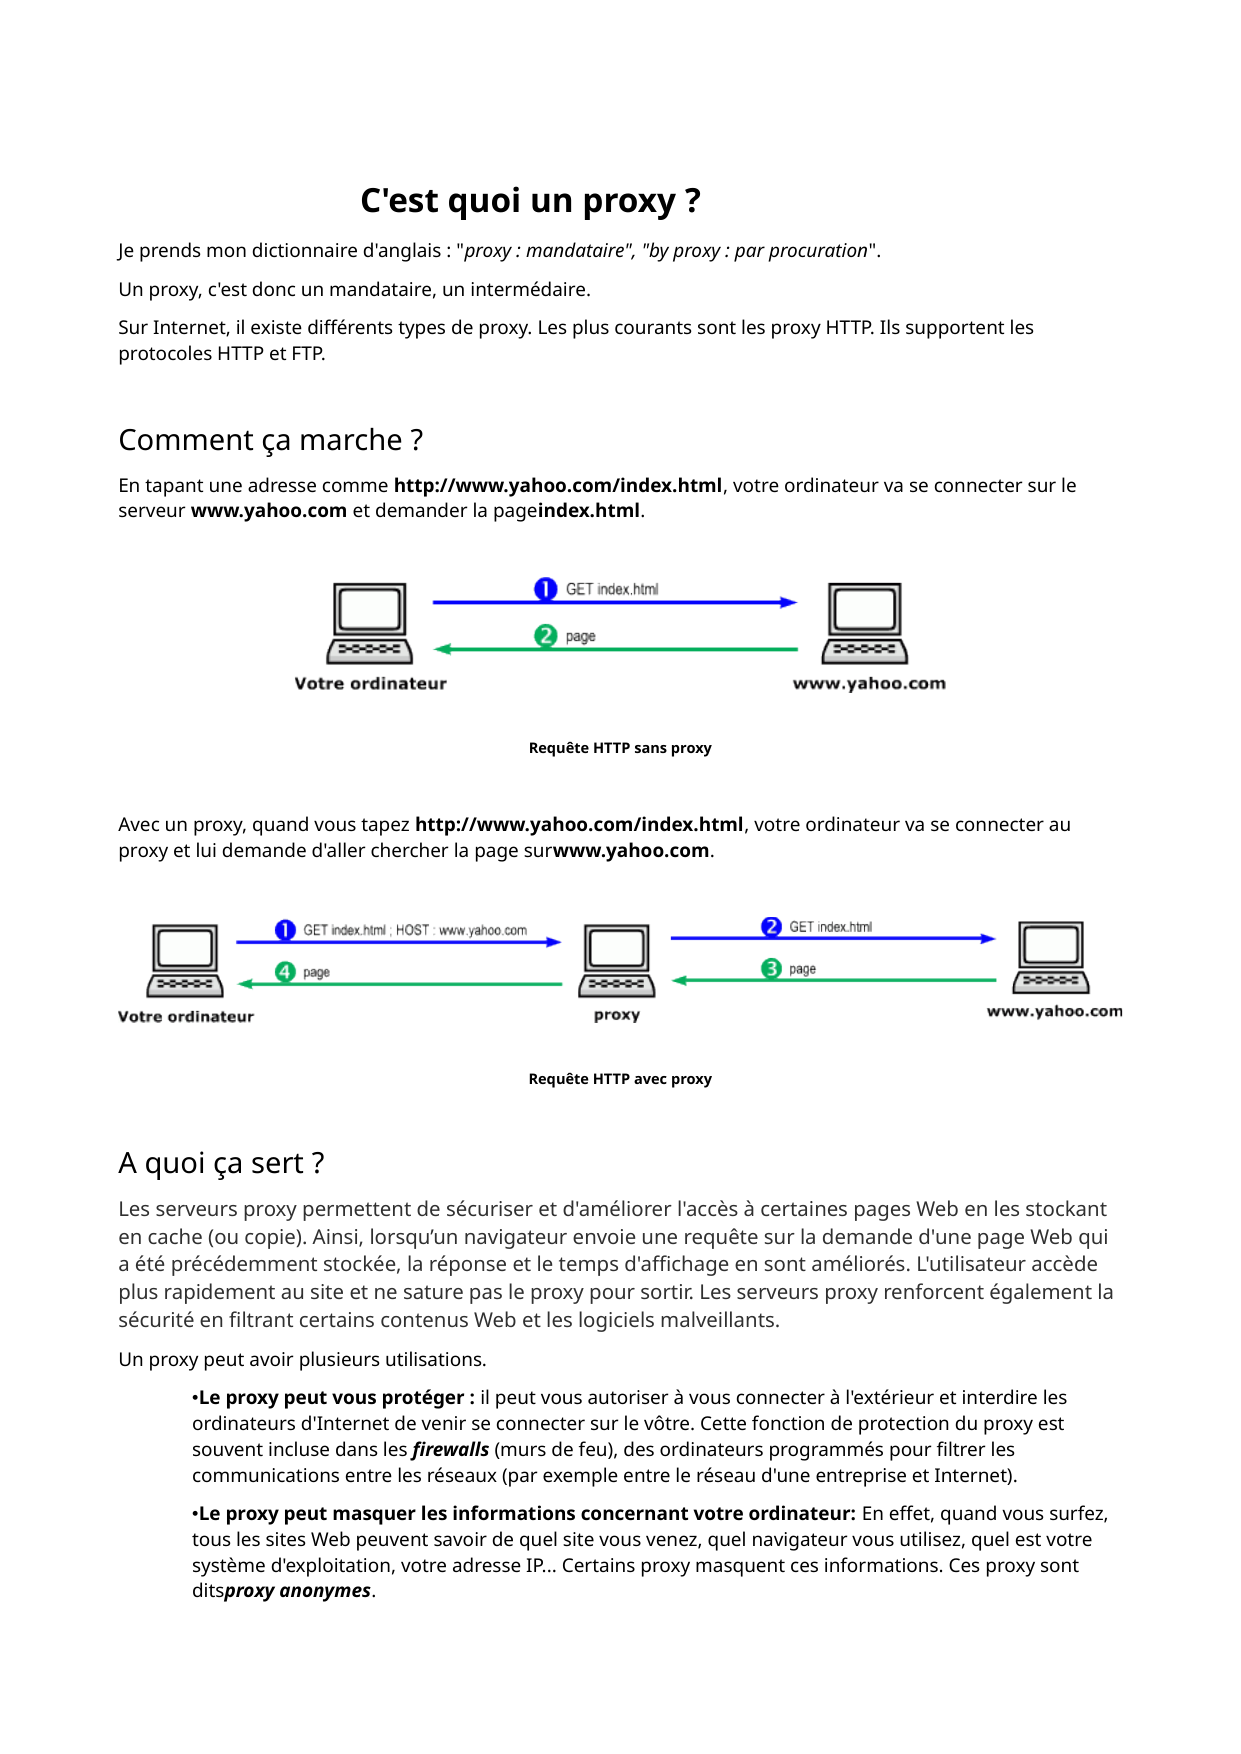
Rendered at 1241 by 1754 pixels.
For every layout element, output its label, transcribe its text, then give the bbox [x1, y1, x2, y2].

picture [118, 917, 1123, 1023]
text Un proxy peut avoir plusieurs utilisations. [118, 1346, 1122, 1372]
text Requête HTTP sans proxy [118, 577, 1122, 758]
text Je prends mon dictionnaire d'anglais : "proxy : mandataire", "by proxy : par procuration". [118, 237, 1122, 263]
text En tapant une adresse comme http://www.yahoo.com/index.html, votre ordinateur va se connecter sur le serveur www.yahoo.com et demander la pageindex.html. [118, 472, 1122, 523]
table_header C'est quoi un proxy ? [357, 149, 789, 237]
text Les serveurs proxy permettent de sécuriser et d'améliorer l'accès à certaines pages Web en les stockant en cache (ou copie). Ainsi, lorsqu’un navigateur envoie une requête sur la demande d'une page Web qui a été précédemment stockée, la réponse et le temps d'affichage en sont améliorés. L'utilisateur accède plus rapidement au site et ne sature pas le proxy pour sortir. Les serveurs proxy renforcent également la sécurité en filtrant certains contenus Web et les logiciels malveillants. [118, 1194, 1122, 1333]
text Avec un proxy, quand vous tapez http://www.yahoo.com/index.html, votre ordinateur va se connecter au proxy et lui demande d'aller chercher la page surwww.yahoo.com. [118, 812, 1122, 863]
text A quoi ça sert ? [118, 1142, 1122, 1182]
text Un proxy, c'est donc un mandataire, un intermédaire. [118, 276, 1122, 302]
picture [294, 577, 946, 693]
table_header [118, 149, 357, 237]
list Le proxy peut masquer les informations concernant votre ordinateur: En effet, quand vous surfez, tous les sites Web peuvent savoir de quel site vous venez, quel navigateur vous utilisez, quel est votre système d'exploitation, votre adresse IP... Certains proxy masquent ces informations. Ces proxy sont ditsproxy anonymes. [118, 1500, 1122, 1603]
text Comment ça marche ? [118, 419, 1122, 459]
list Le proxy peut vous protéger : il peut vous autoriser à vous connecter à l'extérieur et interdire les ordinateurs d'Internet de venir se connecter sur le vôtre. Cette fonction de protection du proxy est souvent incluse dans les firewalls (murs de feu), des ordinateurs programmés pour filtrer les communications entre les réseaux (par exemple entre le réseau d'une entreprise et Internet). [118, 1384, 1122, 1488]
text Sur Internet, il existe différents types de proxy. Les plus courants sont les proxy HTTP. Ils supportent les protocoles HTTP et FTP. [118, 314, 1122, 366]
text Requête HTTP avec proxy [118, 1023, 1122, 1088]
